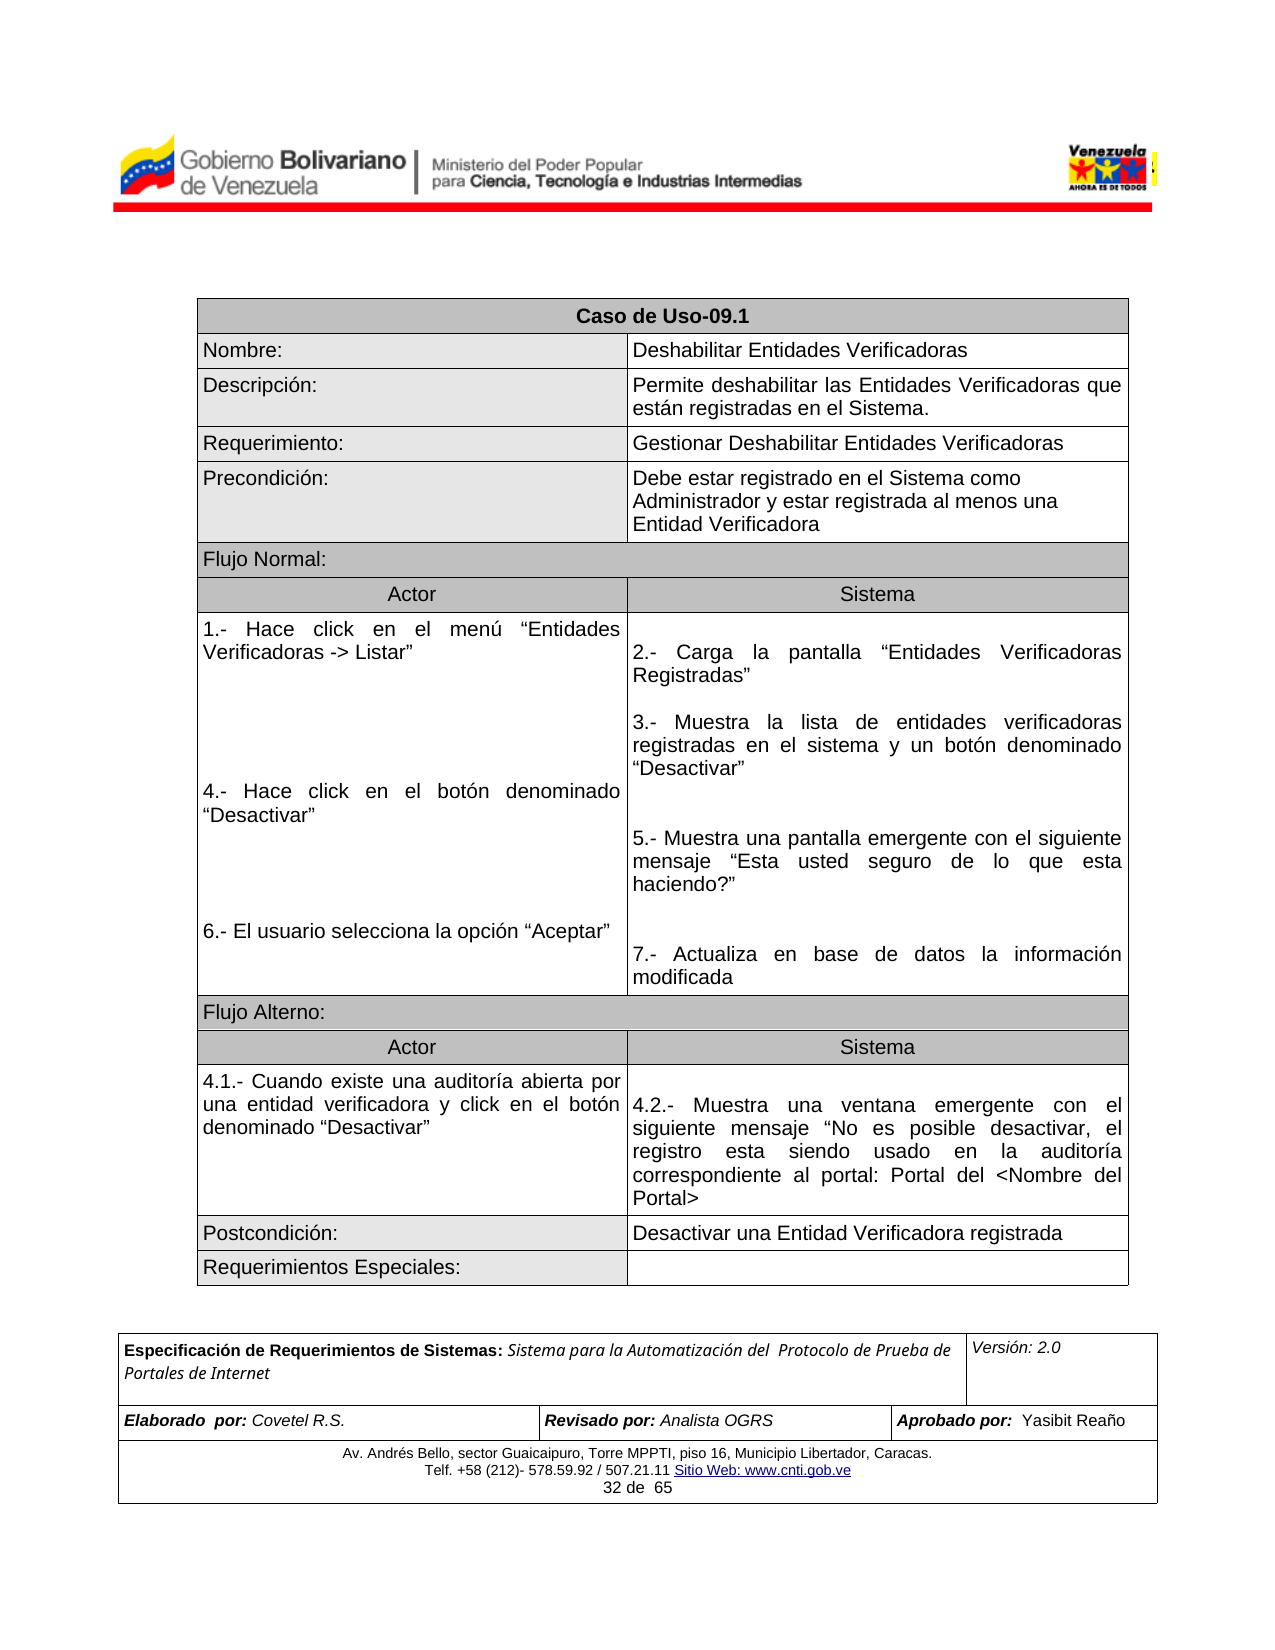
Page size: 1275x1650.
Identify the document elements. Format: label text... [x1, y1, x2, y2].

table_cell Flujo Alterno: [198, 996, 1128, 1029]
table_cell Debe estar registrado en el Sistema como Administrador y estar registrada al menos una Entidad Verificadora [628, 462, 1128, 542]
table_cell Deshabilitar Entidades Verificadoras [628, 334, 1128, 368]
table_header Caso de Uso-09.1 [198, 299, 1128, 333]
table_cell Sistema [628, 578, 1128, 612]
table_cell Gestionar Deshabilitar Entidades Verificadoras [628, 427, 1128, 461]
picture [113, 126, 1153, 212]
table_cell 4.1.- Cuando existe una auditoría abierta por una entidad verificadora y click en el botón denominado “Desactivar” [198, 1065, 627, 1215]
table_cell 4.2.- Muestra una ventana emergente con el siguiente mensaje “No es posible desactivar, el registro esta siendo usado en la auditoría correspondiente al portal: Portal del <Nombre del Portal> [628, 1065, 1128, 1215]
table_cell Flujo Normal: [198, 543, 1128, 577]
table_cell Desactivar una Entidad Verificadora registrada [628, 1216, 1128, 1250]
table_cell Postcondición: [198, 1216, 627, 1250]
table_cell Permite deshabilitar las Entidades Verificadoras que están registradas en el Sistema. [628, 369, 1128, 426]
table_cell Actor [198, 578, 627, 612]
table_cell Descripción: [198, 369, 627, 426]
table_cell Requerimientos Especiales: [198, 1251, 627, 1285]
table_cell Nombre: [198, 334, 627, 368]
table_cell Precondición: [198, 462, 627, 542]
table_cell Requerimiento: [198, 427, 627, 461]
table_cell Actor [198, 1031, 627, 1064]
table_cell 1.- Hace click en el menú “Entidades Verificadoras -> Listar” 4.- Hace click en el botón denominado “Desactivar” 6.- El usuario selecciona la opción “Aceptar” [198, 613, 627, 995]
table_cell Sistema [628, 1031, 1128, 1064]
table_cell 2.- Carga la pantalla “Entidades Verificadoras Registradas” 3.- Muestra la lista de entidades verificadoras registradas en el sistema y un botón denominado “Desactivar” 5.- Muestra una pantalla emergente con el siguiente mensaje “Esta usted seguro de lo que esta haciendo?” 7.- Actualiza en base de datos la información modificada [628, 613, 1128, 995]
table_cell [628, 1251, 1128, 1285]
